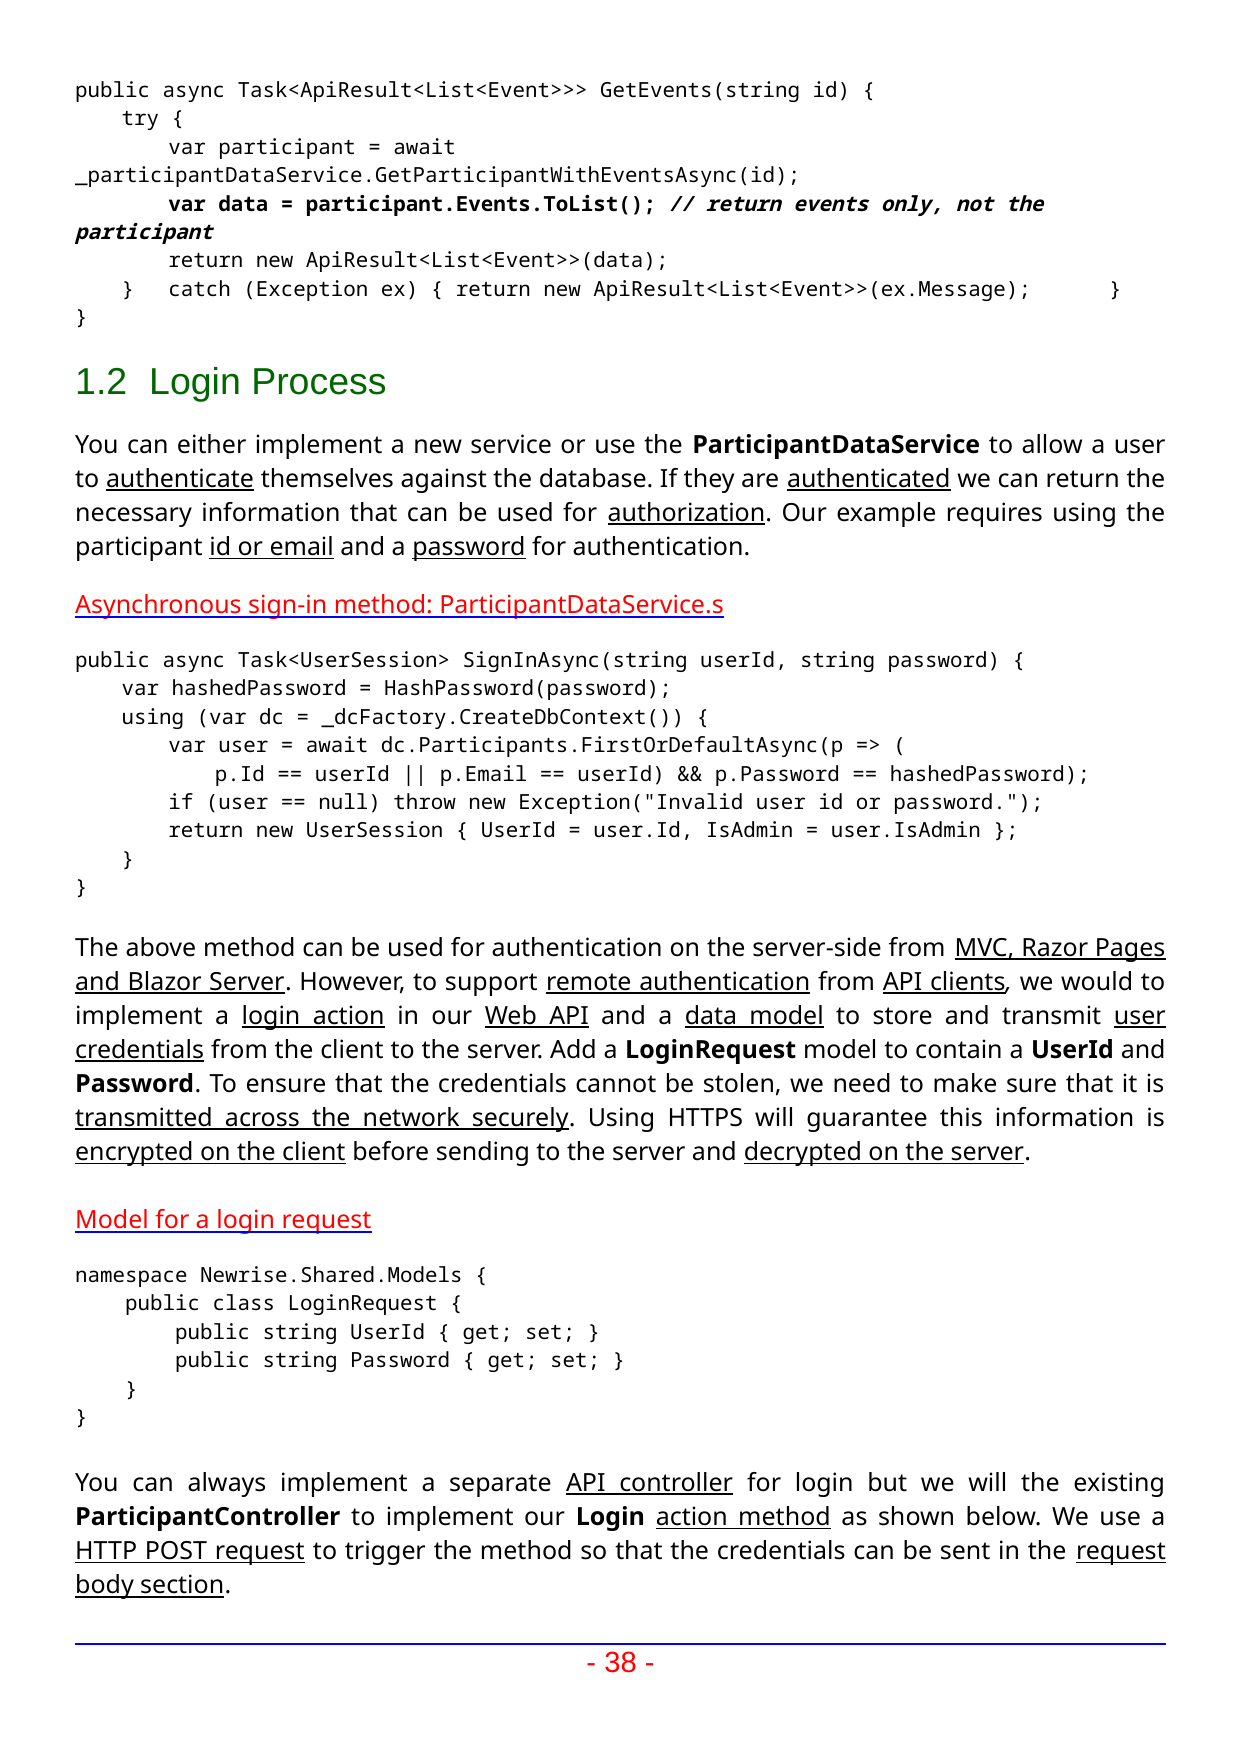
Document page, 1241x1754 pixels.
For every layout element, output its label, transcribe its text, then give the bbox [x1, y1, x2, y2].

text } [75, 1402, 1166, 1431]
text var data = participant.Events.ToList(); // return events only, not the participant [75, 189, 1166, 246]
text var user = await dc.Participants.FirstOrDefaultAsync(p => ( [75, 730, 1166, 759]
text return new UserSession { UserId = user.Id, IsAdmin = user.IsAdmin }; [75, 816, 1166, 844]
text } [75, 302, 1166, 331]
text Asynchronous sign-in method: ParticipantDataService.s [75, 587, 1166, 621]
text } catch (Exception ex) { return new ApiResult<List<Event>>(ex.Message); } [75, 274, 1166, 302]
text public async Task<ApiResult<List<Event>>> GetEvents(string id) { [75, 75, 1166, 103]
text try { [75, 103, 1166, 132]
text 1.2 Login Process [75, 359, 1166, 402]
text } [75, 1374, 1166, 1402]
text The above method can be used for authentication on the server-side from MVC, Razor Pages and Blazor Server. However, to support remote authentication from API clients, we would to implement a login action in our Web API and a data model to store and transmit user credentials from the client to the server. Add a LoginRequest model to contain a UserId and Password. To ensure that the credentials cannot be stolen, we need to make sure that it is transmitted across the network securely. Using HTTPS will guarantee this information is encrypted on the client before sending to the server and decrypted on the server. [75, 929, 1166, 1168]
text } [75, 872, 1166, 901]
text p.Id == userId || p.Email == userId) && p.Password == hashedPassword); [75, 759, 1166, 787]
text You can always implement a separate API controller for login but we will the existing ParticipantController to implement our Login action method as shown below. We use a HTTP POST request to trigger the method so that the credentials can be sent in the request body section. [75, 1465, 1166, 1601]
text var hashedPassword = HashPassword(password); [75, 673, 1166, 702]
text using (var dc = _dcFactory.CreateDbContext()) { [75, 702, 1166, 730]
text namespace Newrise.Shared.Models { [75, 1260, 1166, 1288]
text if (user == null) throw new Exception("Invalid user id or password."); [75, 787, 1166, 816]
text public async Task<UserSession> SignInAsync(string userId, string password) { [75, 645, 1166, 673]
text public string UserId { get; set; } [75, 1317, 1166, 1345]
text var participant = await _participantDataService.GetParticipantWithEventsAsync(id); [75, 132, 1166, 189]
text Model for a login request [75, 1202, 1166, 1236]
text public class LoginRequest { [75, 1288, 1166, 1317]
text public string Password { get; set; } [75, 1345, 1166, 1374]
text You can either implement a new service or use the ParticipantDataService to allow a user to authenticate themselves against the database. If they are authenticated we can return the necessary information that can be used for authorization. Our example requires using the participant id or email and a password for authentication. [75, 427, 1166, 563]
text return new ApiResult<List<Event>>(data); [75, 246, 1166, 274]
text } [75, 844, 1166, 872]
